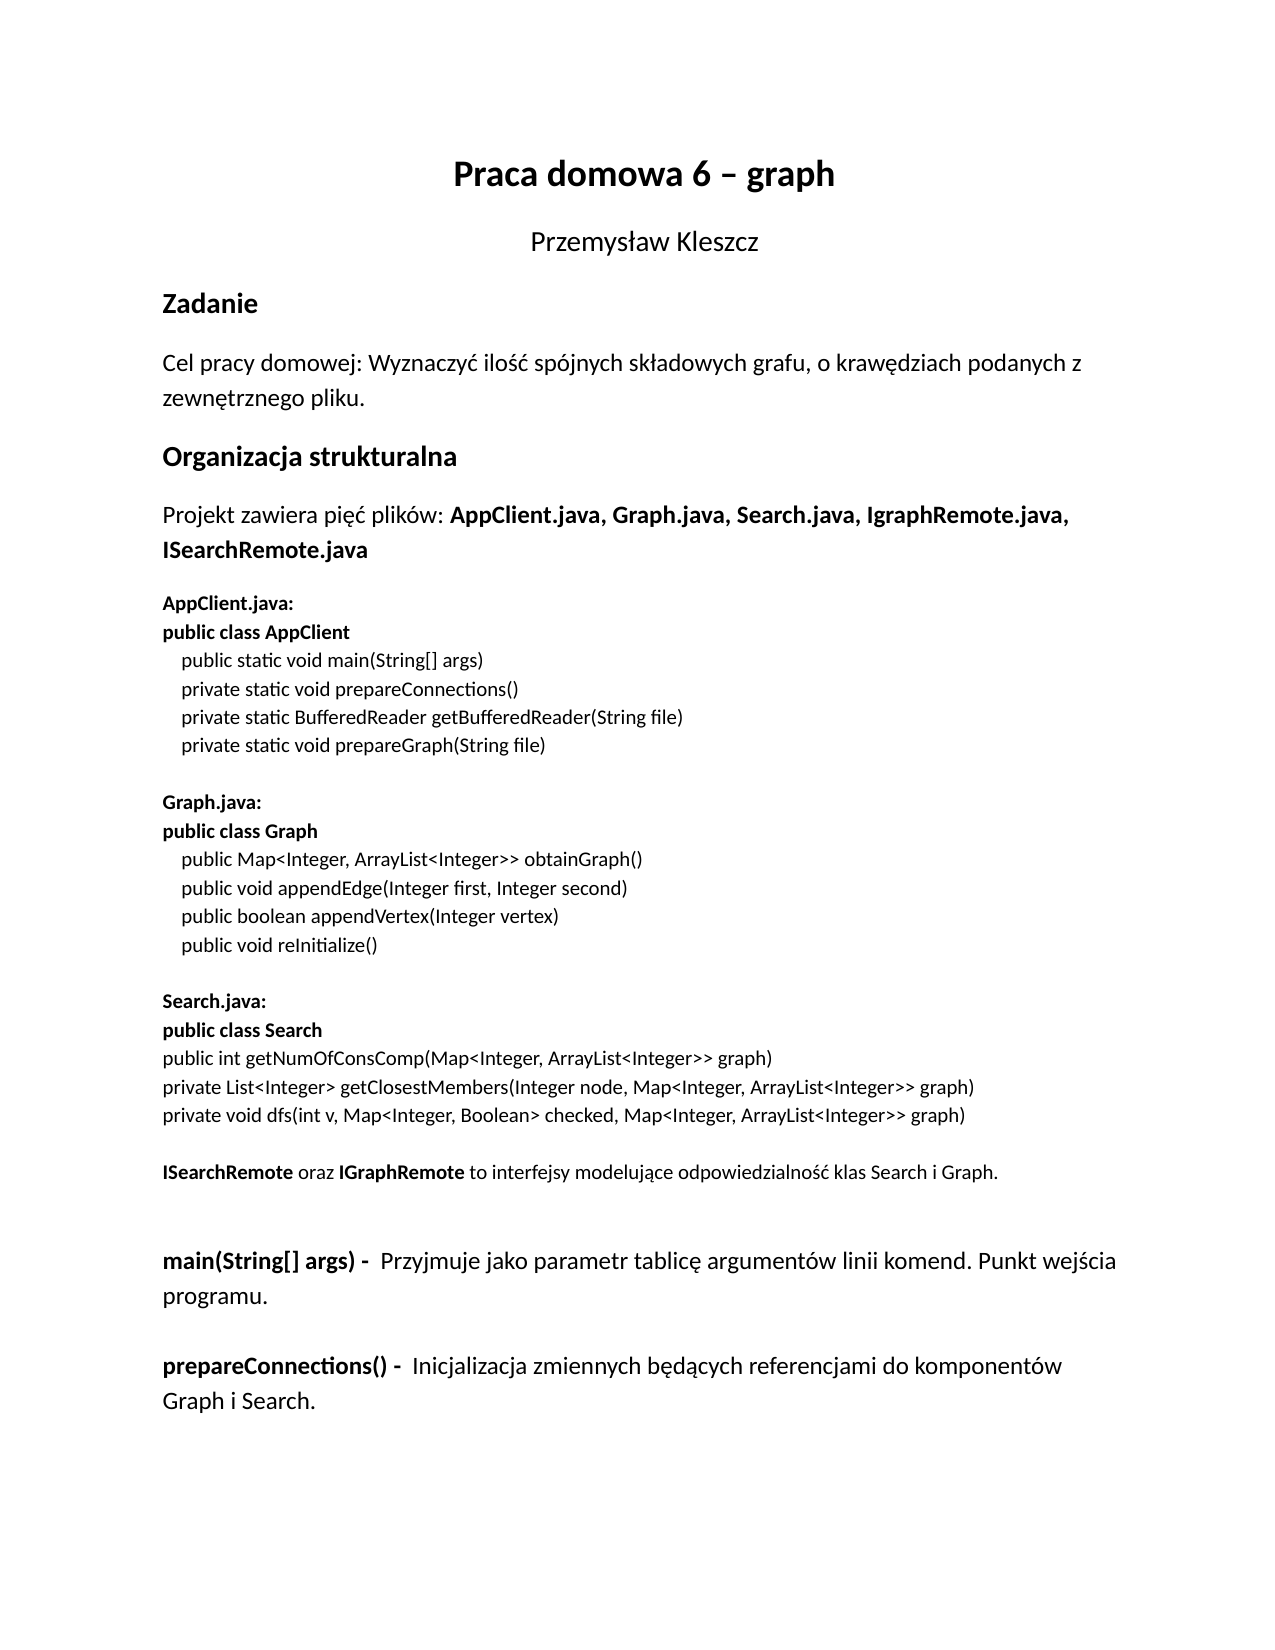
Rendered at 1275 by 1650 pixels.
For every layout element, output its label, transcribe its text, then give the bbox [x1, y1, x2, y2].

text public class AppClient [162, 619, 1127, 644]
text Organizacja strukturalna [162, 438, 1127, 473]
text public boolean appendVertex(Integer vertex) [162, 903, 1127, 929]
text public void appendEdge(Integer first, Integer second) [162, 875, 1127, 900]
text Graph.java: [162, 789, 1127, 815]
text private static void prepareConnections() [162, 676, 1127, 701]
text Projekt zawiera pięć plików: AppClient.java, Graph.java, Search.java, IgraphRemote.java, ISearchRemote.java [162, 500, 1127, 565]
text Cel pracy domowej: Wyznaczyć ilość spójnych składowych grafu, o krawędziach podanych z zewnętrznego pliku. [162, 347, 1127, 413]
text Search.java: [162, 989, 1127, 1014]
text prepareConnections() - Inicjalizacja zmiennych będących referencjami do komponentów Graph i Search. [162, 1350, 1127, 1416]
text private static void prepareGraph(String file) [162, 733, 1127, 758]
text public Map<Integer, ArrayList<Integer>> obtainGraph() [162, 846, 1127, 872]
text public int getNumOfConsComp(Map<Integer, ArrayList<Integer>> graph) [162, 1046, 1127, 1071]
text Praca domowa 6 – graph [162, 150, 1127, 196]
text main(String[] args) - Przyjmuje jako parametr tablicę argumentów linii komend. Punkt wejścia programu. [162, 1245, 1127, 1311]
text private static BufferedReader getBufferedReader(String file) [162, 704, 1127, 730]
text AppClient.java: [162, 591, 1127, 616]
text public static void main(String[] args) [162, 647, 1127, 673]
text private void dfs(int v, Map<Integer, Boolean> checked, Map<Integer, ArrayList<Integer>> graph) [162, 1102, 1127, 1128]
text private List<Integer> getClosestMembers(Integer node, Map<Integer, ArrayList<Integer>> graph) [162, 1074, 1127, 1099]
text Przemysław Kleszcz [162, 223, 1127, 259]
text Zadanie [162, 285, 1127, 321]
text ISearchRemote oraz IGraphRemote to interfejsy modelujące odpowiedzialność klas Search i Graph. [162, 1159, 1127, 1185]
text public class Graph [162, 818, 1127, 843]
text public class Search [162, 1017, 1127, 1042]
text public void reInitialize() [162, 932, 1127, 957]
